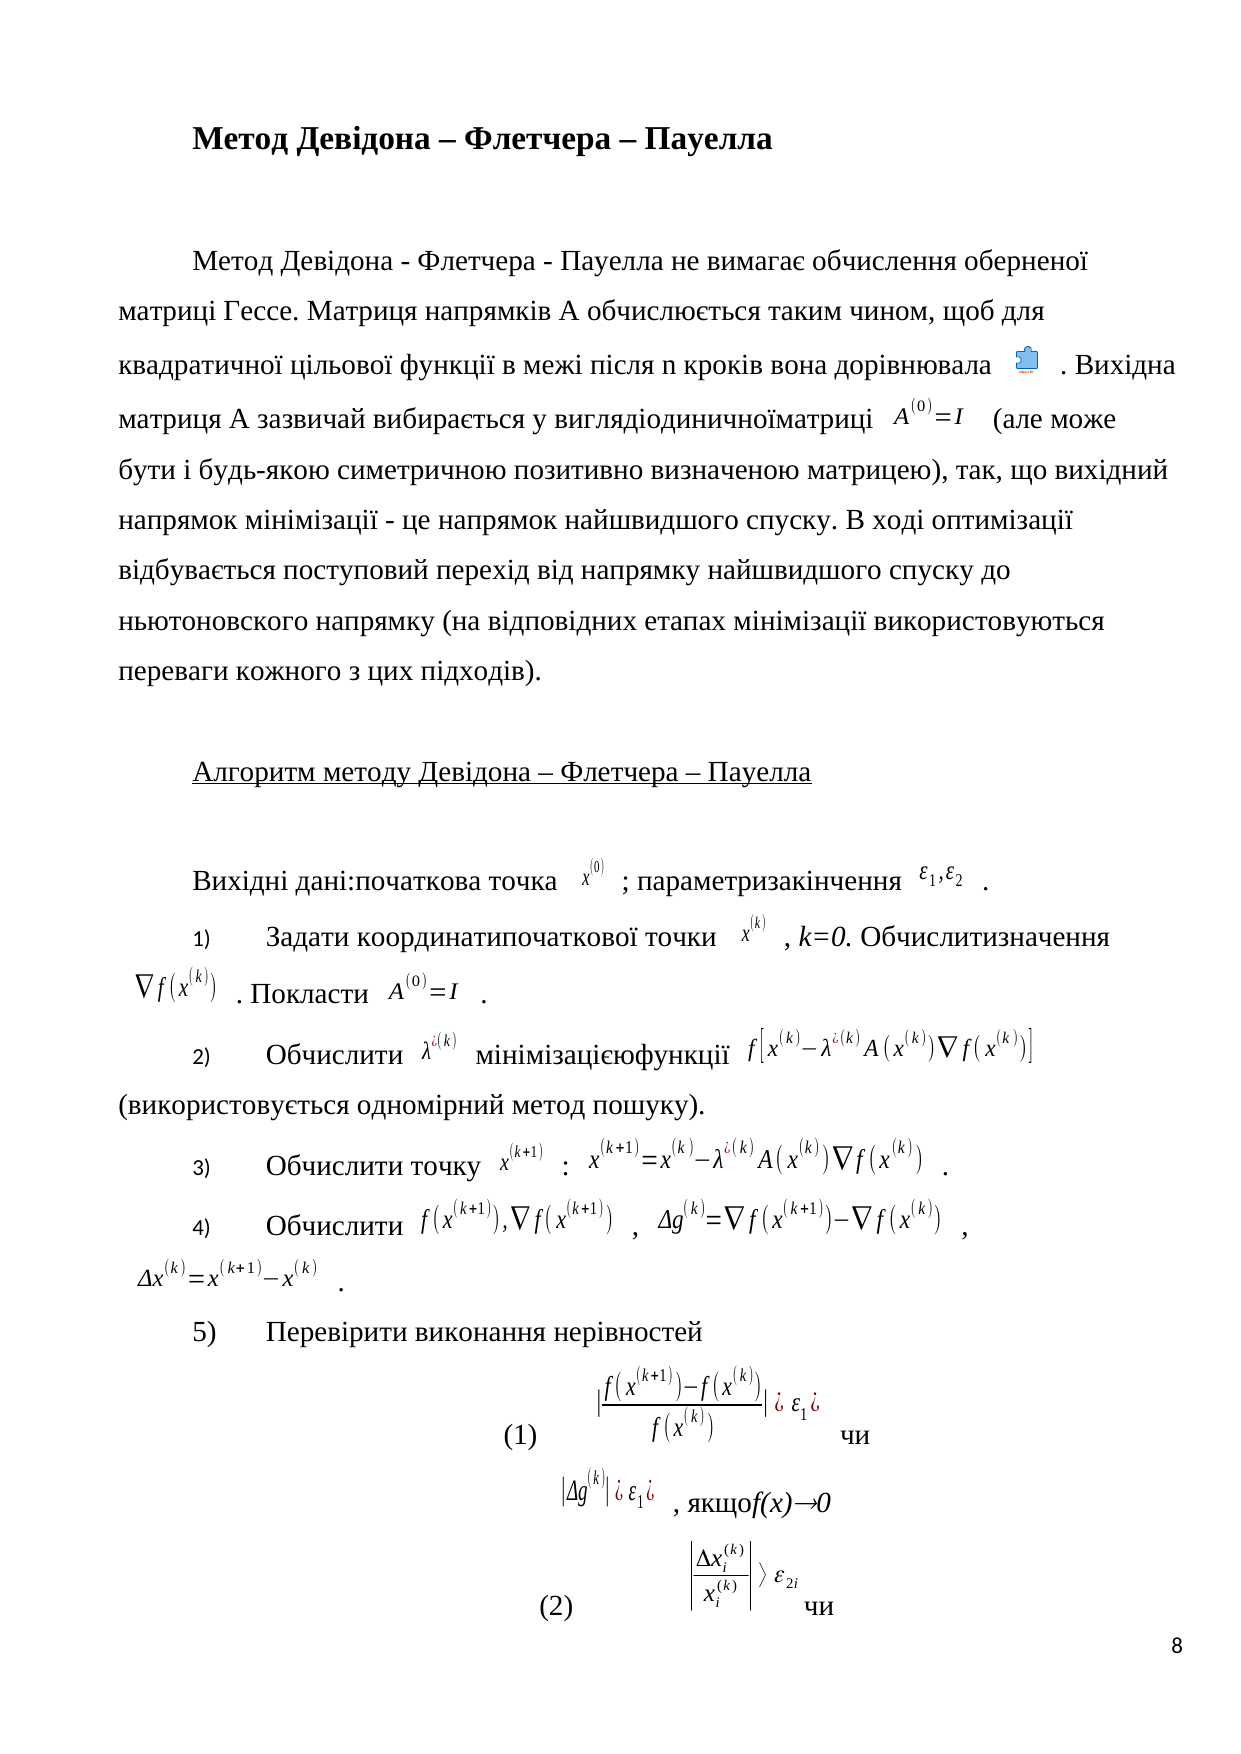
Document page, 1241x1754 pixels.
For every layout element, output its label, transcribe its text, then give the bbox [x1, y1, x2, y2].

list Обчислити,, . [118, 1198, 1181, 1298]
text Метод Девідона - Флетчера - Пауелла не вимагає обчислення оберненої матриці Гессе. Матриця напрямків А обчислюється таким чином, щоб для квадратичної цільової функції в межі після n кроків вона дорівнювала. Вихідна матриця А зазвичай вибирається у виглядіодиничноїматриці (але може бути і будь-якою симетричною позитивно визначеною матрицею), так, що вихідний напрямок мінімізації - це напрямок найшвидшого спуску. В ході оптимізації відбувається поступовий перехід від напрямку найшвидшого спуску до ньютоновского напрямку (на відповідних етапах мінімізації використовуються переваги кожного з цих підходів). [118, 243, 1181, 687]
text Вихідні дані:початкова точка ; параметризакінчення. [118, 854, 1181, 896]
list Обчислитимінімізацієюфункції (використовується одномірний метод пошуку). [118, 1027, 1181, 1121]
text (1) чи [118, 1365, 1181, 1451]
text Алгоритм методу Девідона – Флетчера – Пауелла [118, 754, 1181, 787]
subtitle Метод Девідона – Флетчера – Пауелла [118, 118, 1181, 156]
list Обчислити точку:. [118, 1138, 1181, 1181]
text (2) чи [118, 1536, 1181, 1622]
list Задати координатипочаткової точки , k=0. Обчислитизначення. Покласти. [118, 913, 1181, 1010]
text , якщоf(x)0 [118, 1467, 1181, 1519]
list Перевірити виконання нерівностей [118, 1314, 1181, 1348]
